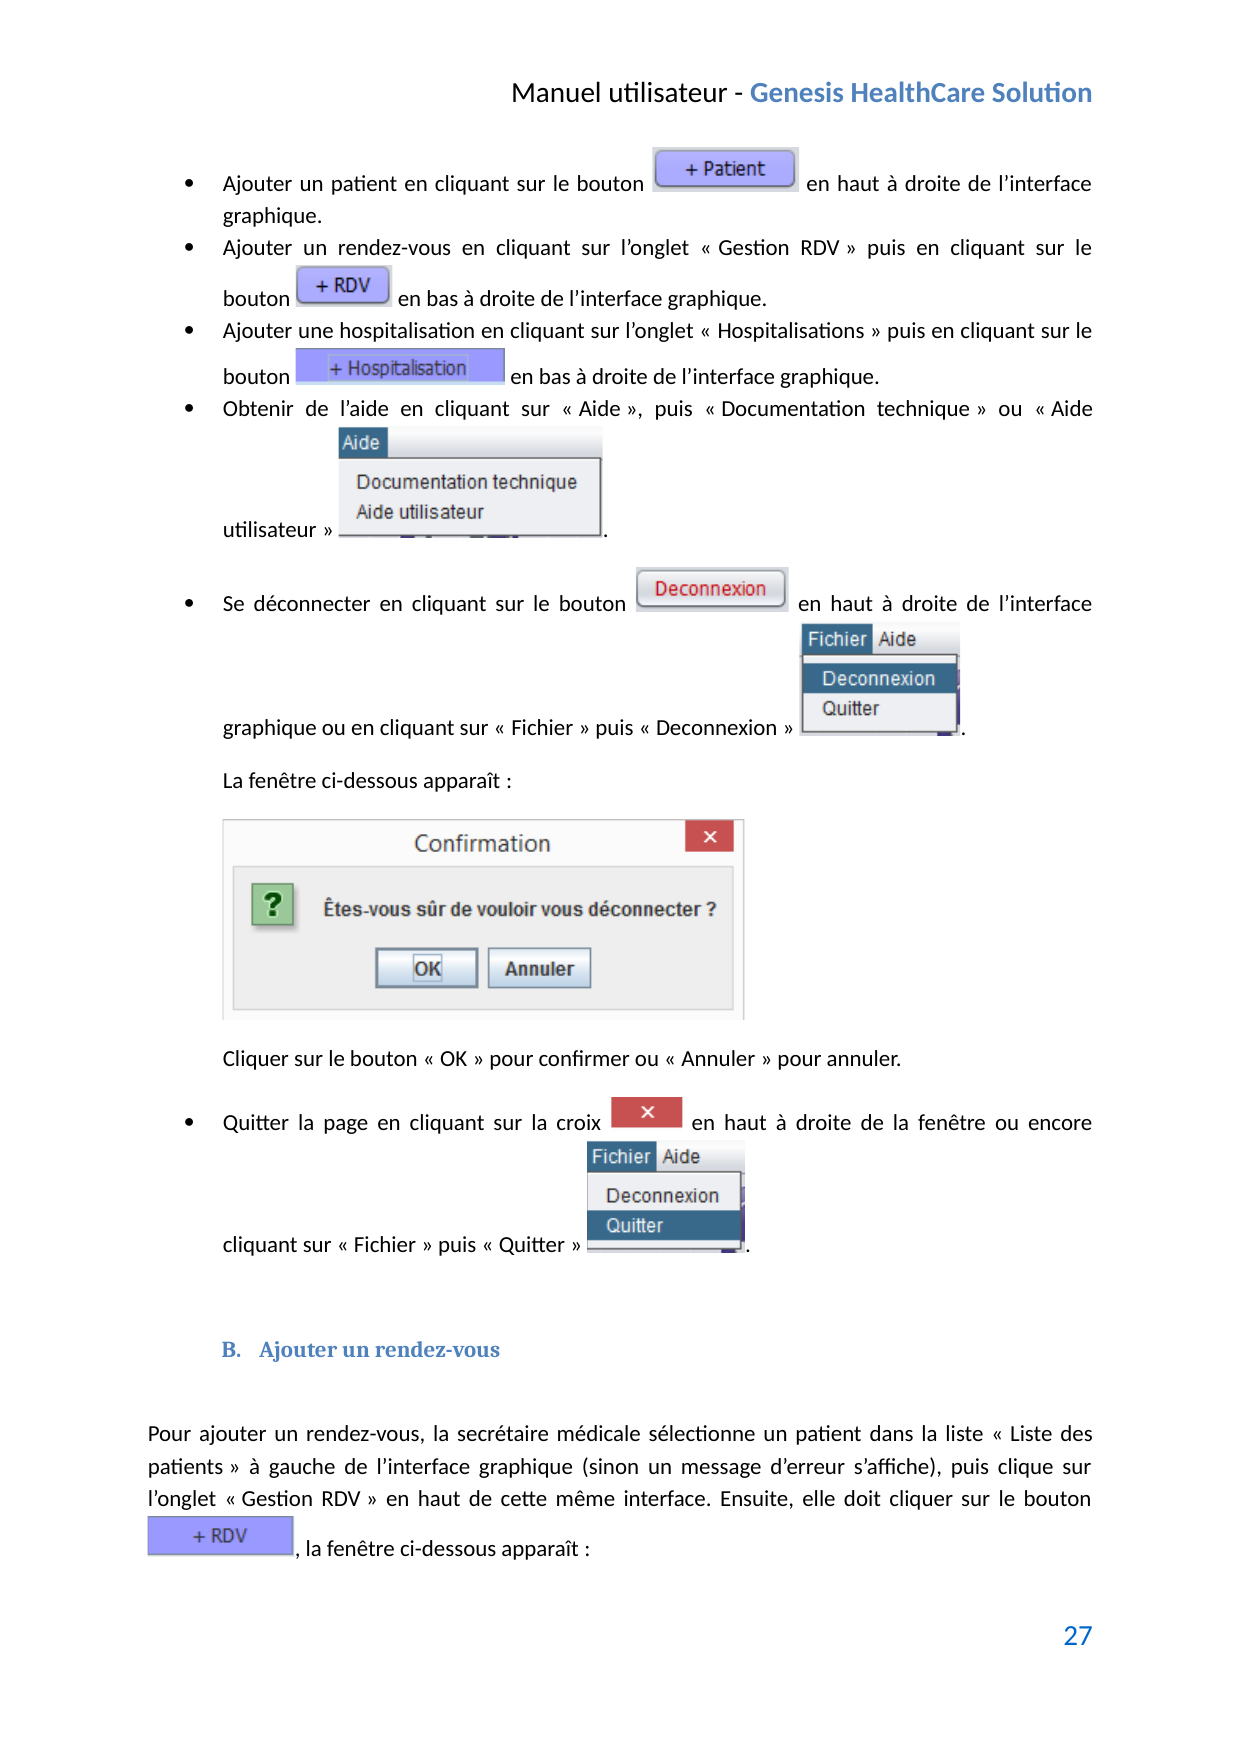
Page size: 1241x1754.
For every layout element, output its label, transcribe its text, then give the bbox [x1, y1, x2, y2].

subtitle Ajouter un rendez-vous [221, 1336, 1093, 1363]
picture [652, 147, 800, 192]
list Ajouter une hospitalisation en cliquant sur l’onglet « Hospitalisations » puis en cliquant sur le bouton en bas à droite de l’interface graphique. [185, 316, 1093, 390]
picture [147, 1516, 295, 1557]
text Pour ajouter un rendez-vous, la secrétaire médicale sélectionne un patient dans la liste « Liste des patients » à gauche de l’interface graphique (sinon un message d’erreur s’affiche), puis clique sur l’onglet « Gestion RDV » en haut de cette même interface. Ensuite, elle doit cliquer sur le bouton , la fenêtre ci-dessous apparaît : [148, 1419, 1093, 1562]
picture [338, 426, 603, 538]
picture [295, 265, 393, 307]
list Se déconnecter en cliquant sur le bouton en haut à droite de l’interface graphique ou en cliquant sur « Fichier » puis « Deconnexion » . [185, 568, 1093, 741]
list Cliquer sur le bouton « OK » pour confirmer ou « Annuler » pour annuler. [223, 1044, 1093, 1072]
list Ajouter un rendez-vous en cliquant sur l’onglet « Gestion RDV » puis en cliquant sur le bouton en bas à droite de l’interface graphique. [185, 233, 1093, 312]
picture [799, 621, 961, 736]
picture [222, 819, 745, 1020]
list Obtenir de l’aide en cliquant sur « Aide », puis « Documentation technique » ou « Aide utilisateur » . [185, 394, 1093, 543]
list La fenêtre ci-dessous apparaît : [223, 766, 1093, 794]
picture [635, 567, 789, 612]
picture [295, 348, 505, 385]
list Ajouter un patient en cliquant sur le bouton en haut à droite de l’interface graphique. [185, 148, 1093, 229]
picture [610, 1097, 683, 1131]
list Quitter la page en cliquant sur la croix en haut à droite de la fenêtre ou encore cliquant sur « Fichier » puis « Quitter » . [185, 1097, 1093, 1258]
picture [587, 1140, 745, 1253]
